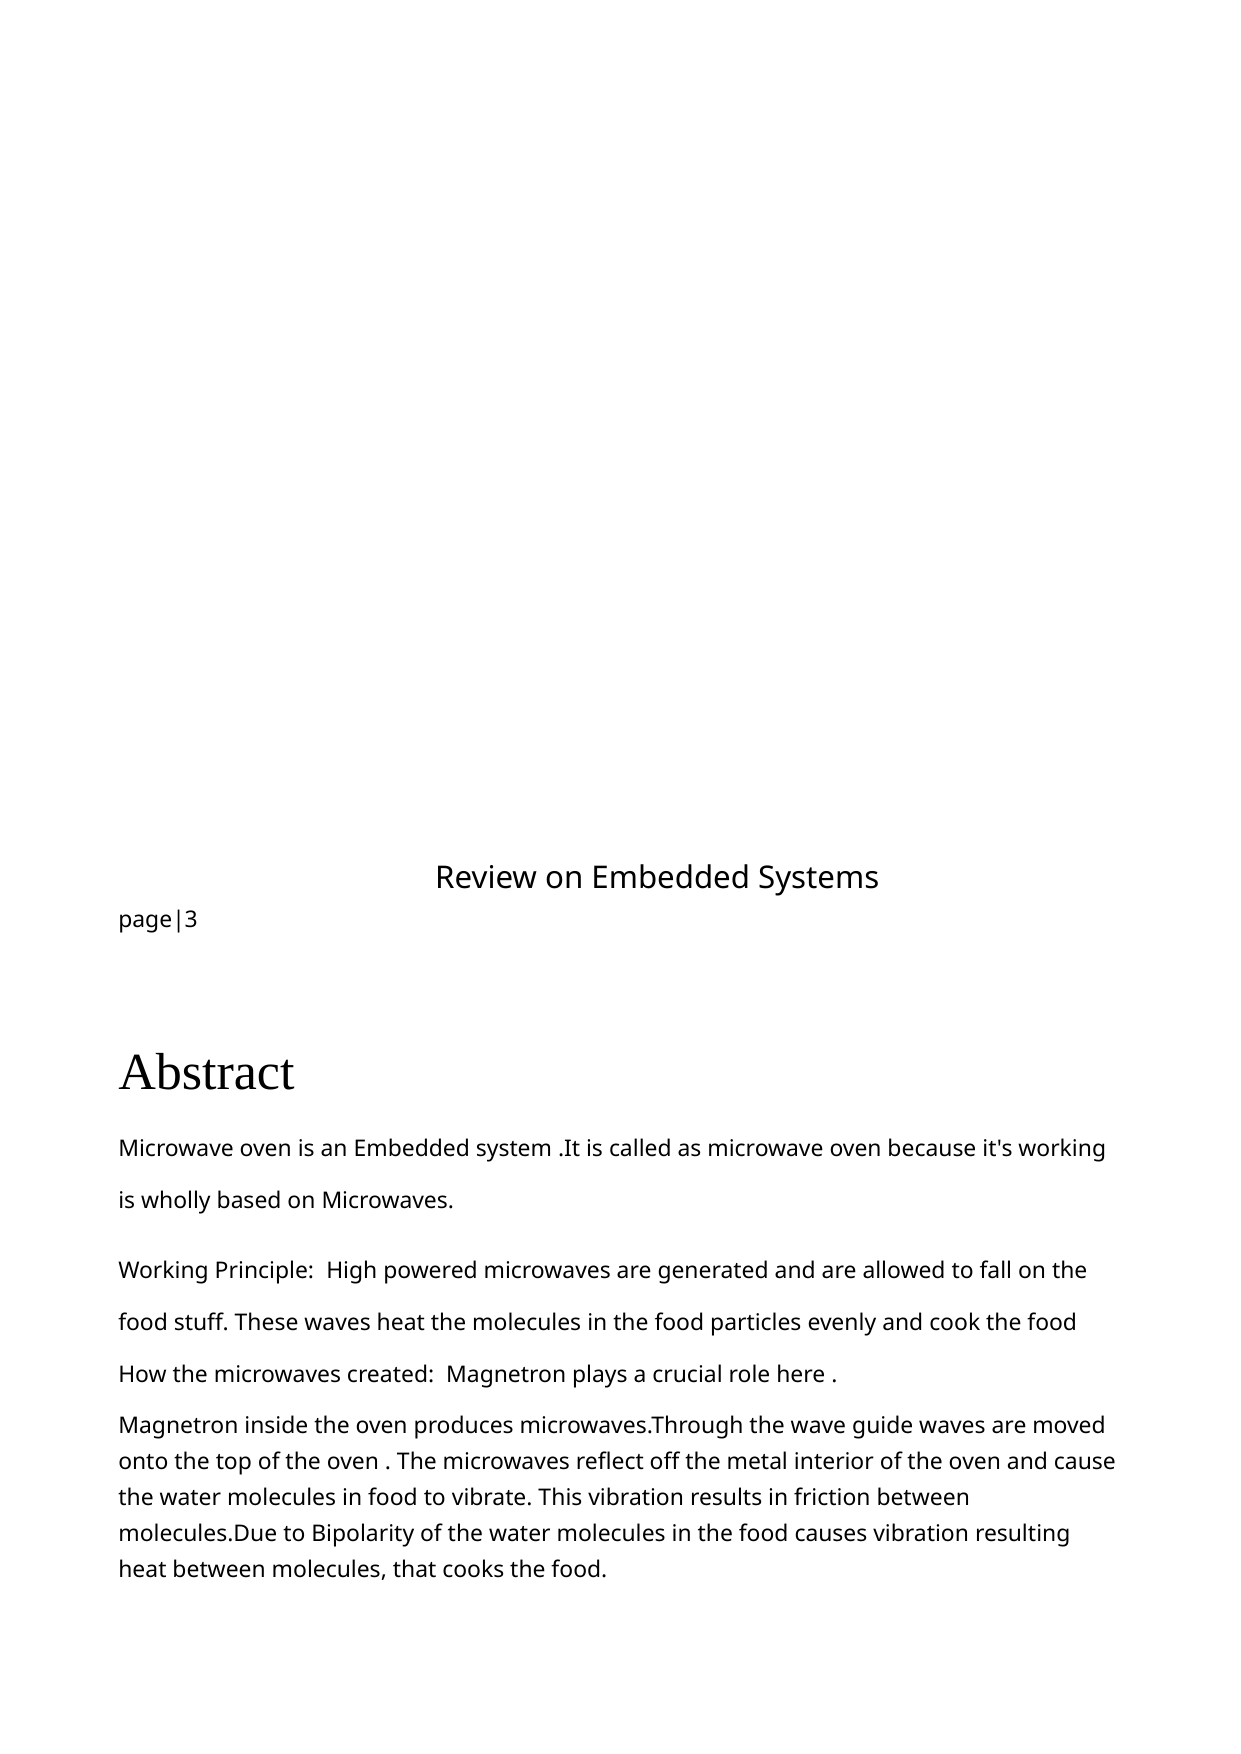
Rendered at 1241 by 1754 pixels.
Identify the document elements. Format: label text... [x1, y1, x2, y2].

text Working Principle: High powered microwaves are generated and are allowed to fall on the food stuff. These waves heat the molecules in the food particles evenly and cook the food [118, 1254, 1122, 1338]
text Magnetron inside the oven produces microwaves.Through the wave guide waves are moved onto the top of the oven . The microwaves reflect off the metal interior of the oven and cause the water molecules in food to vibrate. This vibration results in friction between molecules.Due to Bipolarity of the water molecules in the food causes vibration resulting heat between molecules, that cooks the food. [118, 1409, 1122, 1584]
text How the microwaves created: Magnetron plays a crucial role here . [118, 1358, 1122, 1389]
text Microwave oven is an Embedded system .It is called as microwave oven because it's working is wholly based on Microwaves. [118, 1132, 1122, 1215]
subtitle Abstract [118, 1041, 1122, 1101]
text Review on Embedded Systems page|3 [118, 853, 1122, 934]
